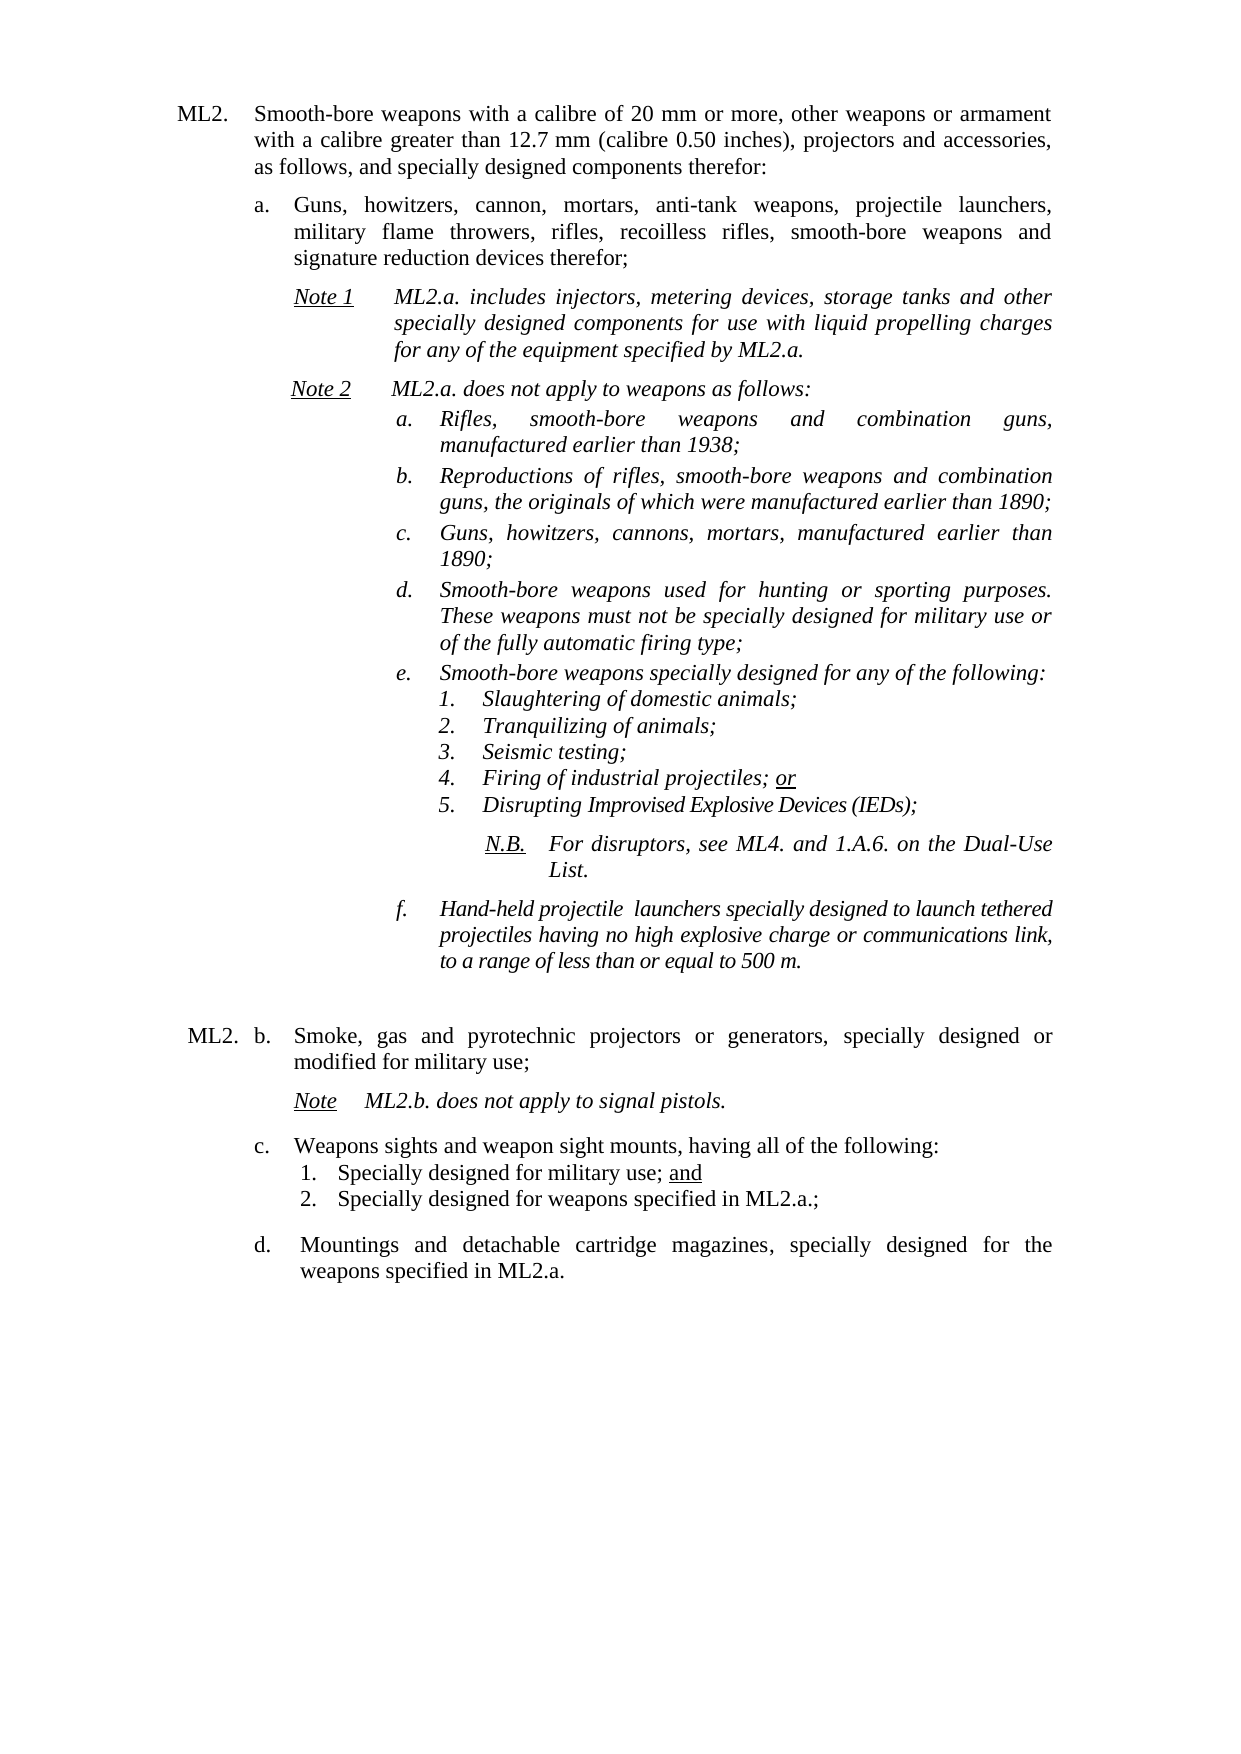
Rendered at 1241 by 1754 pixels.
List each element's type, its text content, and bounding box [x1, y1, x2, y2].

text a. Guns, howitzers, cannon, mortars, anti-tank weapons, projectile launchers, military flame throwers, rifles, recoilless rifles, smooth-bore weapons and signature reduction devices therefor; [187, 192, 1053, 271]
text 1. Slaughtering of domestic animals; [187, 685, 1053, 712]
text f. Hand-held projectile launchers specially designed to launch tethered projectiles having no high explosive charge or communications link, to a range of less than or equal to 500 m. [396, 895, 1053, 974]
text Note 1 ML2.a. includes injectors, metering devices, storage tanks and other specially designed components for use with liquid propelling charges for any of the equipment specified by ML2.a. [187, 283, 1053, 362]
text N.B. For disruptors, see ML4. and 1.A.6. on the Dual-Use List. [187, 830, 1054, 882]
text c. Weapons sights and weapon sight mounts, having all of the following: [187, 1133, 1053, 1159]
text ML2. b. Smoke, gas and pyrotechnic projectors or generators, specially designed or modified for military use; [187, 1022, 1053, 1074]
text 3. Seismic testing; [187, 738, 1053, 764]
text 5. Disrupting Improvised Explosive Devices (IEDs); [187, 791, 1053, 817]
text d. Mountings and detachable cartridge magazines, specially designed for the weapons specified in ML2.a. [193, 1231, 1053, 1283]
text c. Guns, howitzers, cannons, mortars, manufactured earlier than 1890; [396, 519, 1053, 572]
text Note ML2.b. does not apply to signal pistols. [187, 1087, 1053, 1113]
text 2. Specially designed for weapons specified in ML2.a.; [187, 1185, 1053, 1212]
text 2. Tranquilizing of animals; [187, 712, 1053, 738]
text ML2. Smooth-bore weapons with a calibre of 20 mm or more, other weapons or armament with a calibre greater than 12.7 mm (calibre 0.50 inches), projectors and accessories, as follows, and specially designed components therefor: [177, 100, 1053, 179]
text e. Smooth-bore weapons specially designed for any of the following: [396, 659, 1053, 685]
text Note 2 ML2.a. does not apply to weapons as follows: [291, 375, 1053, 401]
text 1. Specially designed for military use; and [187, 1159, 1053, 1185]
text 4. Firing of industrial projectiles; or [187, 764, 1053, 791]
text d. Smooth-bore weapons used for hunting or sporting purposes. These weapons must not be specially designed for military use or of the fully automatic firing type; [396, 576, 1053, 655]
text b. Reproductions of rifles, smooth-bore weapons and combination guns, the originals of which were manufactured earlier than 1890; [396, 462, 1053, 515]
text a. Rifles, smooth-bore weapons and combination guns, manufactured earlier than 1938; [396, 405, 1053, 458]
